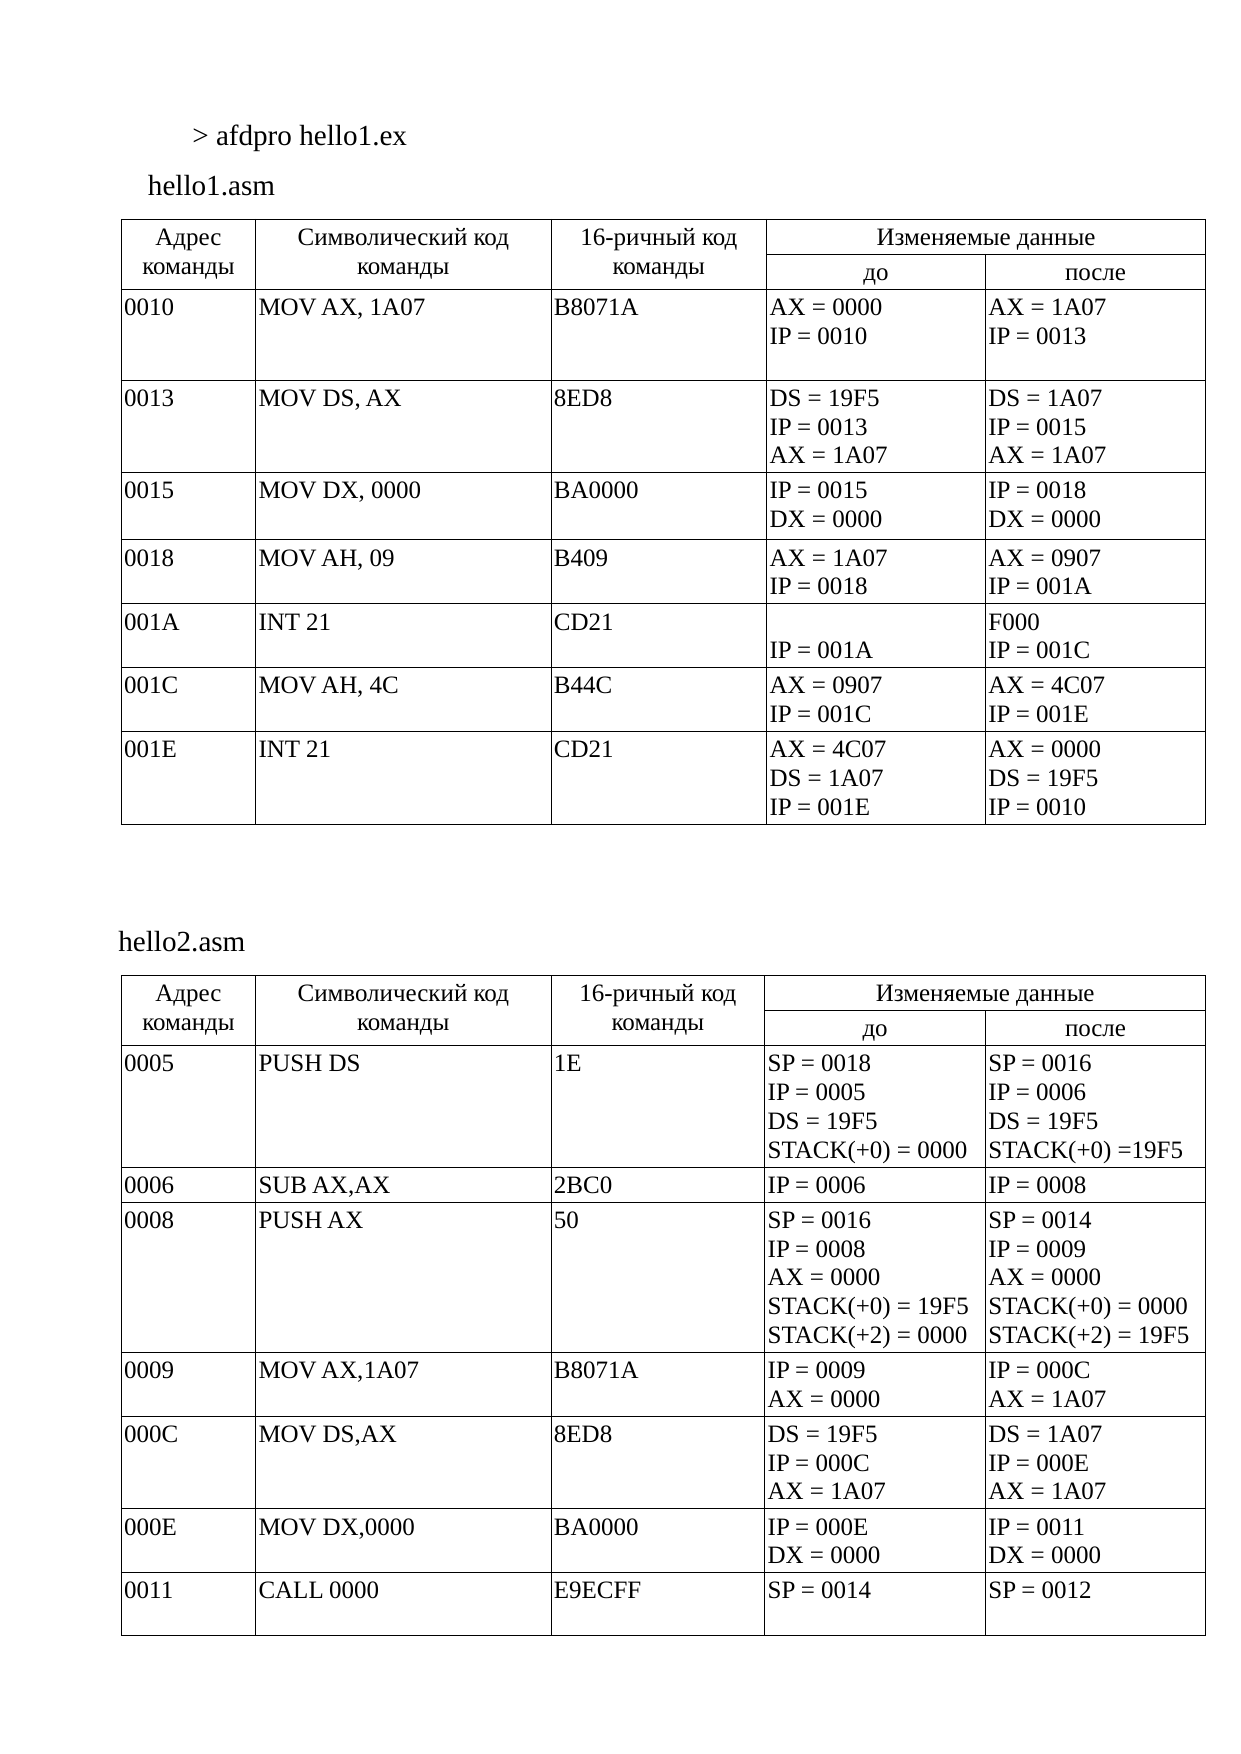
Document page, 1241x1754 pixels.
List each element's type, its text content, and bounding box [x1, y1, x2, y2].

table_cell MOV DS,AX [256, 1417, 551, 1508]
table_cell B409 [552, 540, 766, 603]
table_cell DS = 1A07 IP = 0015 AX = 1A07 [986, 381, 1205, 472]
table_cell IP = 000Е DX = 0000 [765, 1509, 985, 1572]
table_cell IP = 0018 DX = 0000 [986, 473, 1205, 539]
table_cell B44C [552, 668, 766, 731]
table_header Символический код команды [256, 976, 551, 1045]
table_cell 2BC0 [552, 1168, 764, 1202]
table_cell до [765, 1011, 985, 1045]
table_cell BA0000 [552, 473, 766, 539]
table_header Изменяемые данные [765, 976, 1205, 1010]
table_cell DS = 1A07 IP = 000Е AX = 1A07 [986, 1417, 1205, 1508]
table_cell 000C [122, 1417, 255, 1508]
table_cell IP = 001A [767, 604, 985, 667]
table_cell F000 IP = 001C [986, 604, 1205, 667]
table_header 16-ричный код команды [552, 976, 764, 1045]
table_cell MOV AH, 4C [256, 668, 551, 731]
table_cell SP = 0016 IP = 0006 DS = 19F5 STACK(+0) =19F5 [986, 1046, 1205, 1166]
table_cell IP = 000C AX = 1A07 [986, 1353, 1205, 1416]
table_cell 001C [122, 668, 255, 731]
table_cell после [986, 255, 1205, 289]
table_cell CALL 0000 [256, 1573, 551, 1635]
table_cell AX = 0907 IP = 001C [767, 668, 985, 731]
table_cell AX = 0000 IP = 0010 [767, 290, 985, 379]
table_cell DS = 19F5 IP = 000C AX = 1A07 [765, 1417, 985, 1508]
table_cell IP = 0015 DX = 0000 [767, 473, 985, 539]
table_cell 0013 [122, 381, 255, 472]
table_cell после [986, 1011, 1205, 1045]
subtitle hello2.asm [118, 924, 1122, 958]
table_cell INT 21 [256, 732, 551, 823]
table_cell PUSH DS [256, 1046, 551, 1166]
table_cell IP = 0006 [765, 1168, 985, 1202]
table_cell PUSH AX [256, 1203, 551, 1352]
table_cell MOV DX,0000 [256, 1509, 551, 1572]
table_cell 001A [122, 604, 255, 667]
table_header Адрес команды [122, 976, 255, 1045]
table_cell MOV AH, 09 [256, 540, 551, 603]
subtitle hello1.asm [118, 168, 1122, 202]
table_cell IP = 0008 [986, 1168, 1205, 1202]
table_cell B8071A [552, 290, 766, 379]
table_header Изменяемые данные [767, 220, 1205, 254]
table_cell 0015 [122, 473, 255, 539]
table_cell IP = 0011 DX = 0000 [986, 1509, 1205, 1572]
table_cell 1E [552, 1046, 764, 1166]
table_cell 000E [122, 1509, 255, 1572]
table_header 16-ричный код команды [552, 220, 766, 289]
table_header Адрес команды [122, 220, 255, 289]
table_cell BA0000 [552, 1509, 764, 1572]
table_cell MOV AX, 1A07 [256, 290, 551, 379]
table_cell AX = 0000 DS = 19F5 IP = 0010 [986, 732, 1205, 823]
table_cell 0009 [122, 1353, 255, 1416]
table_cell DS = 19F5 IP = 0013 AX = 1A07 [767, 381, 985, 472]
table_cell SUB AX,AX [256, 1168, 551, 1202]
table_cell 001E [122, 732, 255, 823]
table_cell AX = 1A07 IP = 0018 [767, 540, 985, 603]
table_cell SP = 0012 [986, 1573, 1205, 1635]
table_cell 0006 [122, 1168, 255, 1202]
table_cell B8071A [552, 1353, 764, 1416]
table_header Символический код команды [256, 220, 551, 289]
table_cell AX = 4C07 DS = 1A07 IP = 001E [767, 732, 985, 823]
table_cell MOV AX,1A07 [256, 1353, 551, 1416]
table_cell 0011 [122, 1573, 255, 1635]
table_cell IP = 0009 AX = 0000 [765, 1353, 985, 1416]
table_cell 0008 [122, 1203, 255, 1352]
table_cell 0018 [122, 540, 255, 603]
table_cell 0005 [122, 1046, 255, 1166]
table_cell AX = 1A07 IP = 0013 [986, 290, 1205, 379]
table_cell до [767, 255, 985, 289]
table_cell INT 21 [256, 604, 551, 667]
table_cell 8ED8 [552, 381, 766, 472]
table_cell 8ED8 [552, 1417, 764, 1508]
table_cell MOV DS, AX [256, 381, 551, 472]
table_cell AX = 0907 IP = 001A [986, 540, 1205, 603]
table_cell SP = 0016 IP = 0008 AX = 0000 STACK(+0) = 19F5 STACK(+2) = 0000 [765, 1203, 985, 1352]
table_cell SP = 0014 IP = 0009 AX = 0000 STACK(+0) = 0000 STACK(+2) = 19F5 [986, 1203, 1205, 1352]
table_cell MOV DX, 0000 [256, 473, 551, 539]
table_cell E9ECFF [552, 1573, 764, 1635]
table_cell 50 [552, 1203, 764, 1352]
table_cell CD21 [552, 604, 766, 667]
table_cell SP = 0018 IP = 0005 DS = 19F5 STACK(+0) = 0000 [765, 1046, 985, 1166]
subtitle > afdpro hello1.ex [118, 118, 1122, 152]
table_cell 0010 [122, 290, 255, 379]
table_cell CD21 [552, 732, 766, 823]
table_cell AX = 4C07 IP = 001E [986, 668, 1205, 731]
table_cell SP = 0014 [765, 1573, 985, 1635]
